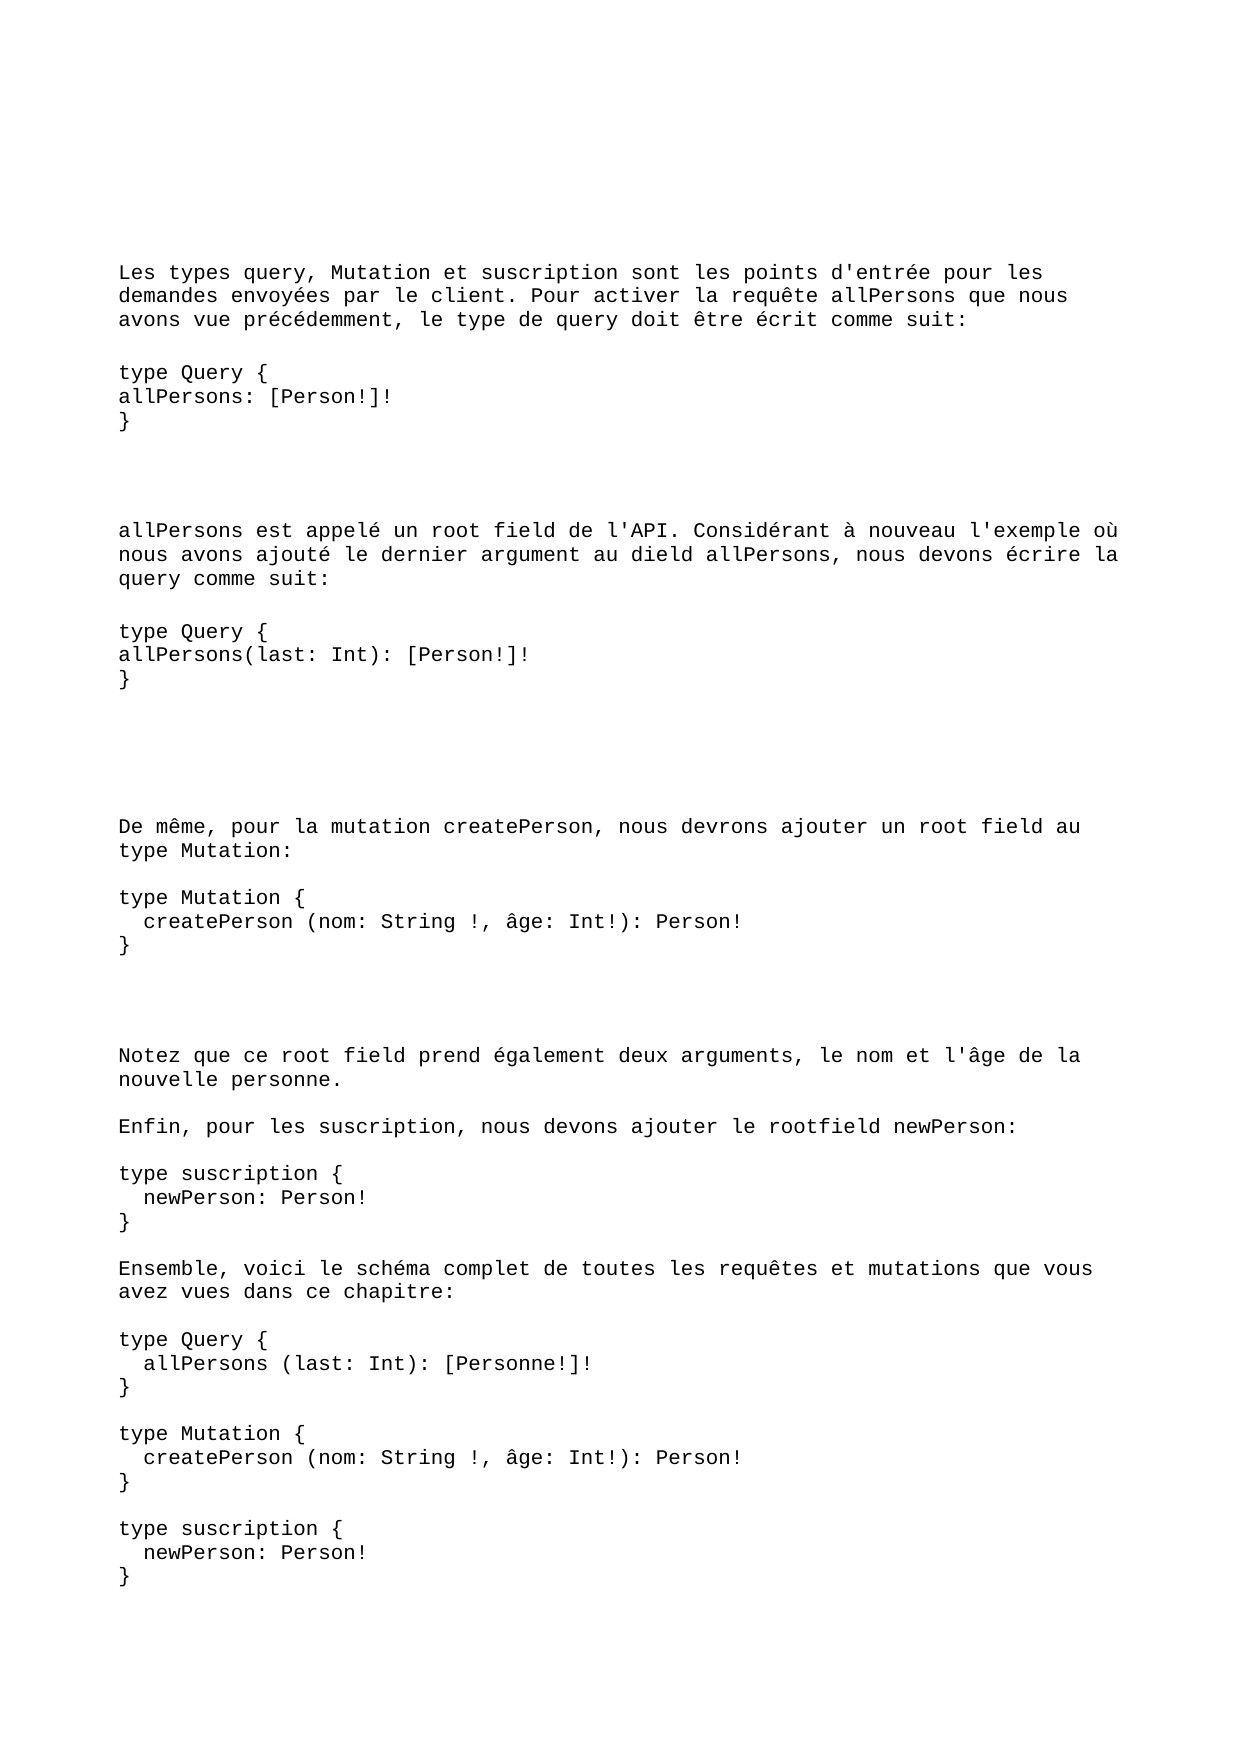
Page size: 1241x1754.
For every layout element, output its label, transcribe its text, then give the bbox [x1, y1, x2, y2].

text allPersons(last: Int): [Person!]! [118, 644, 1122, 668]
text type Mutation { [118, 887, 1122, 911]
text Ensemble, voici le schéma complet de toutes les requêtes et mutations que vous avez vues dans ce chapitre: [118, 1258, 1122, 1305]
text Enfin, pour les suscription, nous devons ajouter le rootfield newPerson: [118, 1116, 1122, 1140]
text type suscription { [118, 1518, 1122, 1542]
text De même, pour la mutation createPerson, nous devrons ajouter un root field au type Mutation: [118, 816, 1122, 863]
text newPerson: Person! [118, 1542, 1122, 1565]
text Notez que ce root field prend également deux arguments, le nom et l'âge de la nouvelle personne. [118, 1045, 1122, 1092]
text type Query { [118, 1329, 1122, 1352]
text allPersons (last: Int): [Personne!]! [118, 1352, 1122, 1376]
text } [118, 1211, 1122, 1234]
text type Query { [118, 621, 1122, 644]
text } [118, 1471, 1122, 1494]
text type Query { [118, 362, 1122, 386]
text Les types query, Mutation et suscription sont les points d'entrée pour les demandes envoyées par le client. Pour activer la requête allPersons que nous avons vue précédemment, le type de query doit être écrit comme suit: [118, 262, 1122, 333]
text createPerson (nom: String !, âge: Int!): Person! [118, 1447, 1122, 1471]
text } [118, 934, 1122, 958]
text } [118, 1565, 1122, 1589]
text } [118, 409, 1122, 433]
text type suscription { [118, 1163, 1122, 1187]
text allPersons est appelé un root field de l'API. Considérant à nouveau l'exemple où nous avons ajouté le dernier argument au dield allPersons, nous devons écrire la query comme suit: [118, 520, 1122, 591]
text newPerson: Person! [118, 1187, 1122, 1211]
text } [118, 1376, 1122, 1400]
text createPerson (nom: String !, âge: Int!): Person! [118, 911, 1122, 934]
text type Mutation { [118, 1423, 1122, 1447]
text allPersons: [Person!]! [118, 386, 1122, 409]
text } [118, 668, 1122, 692]
